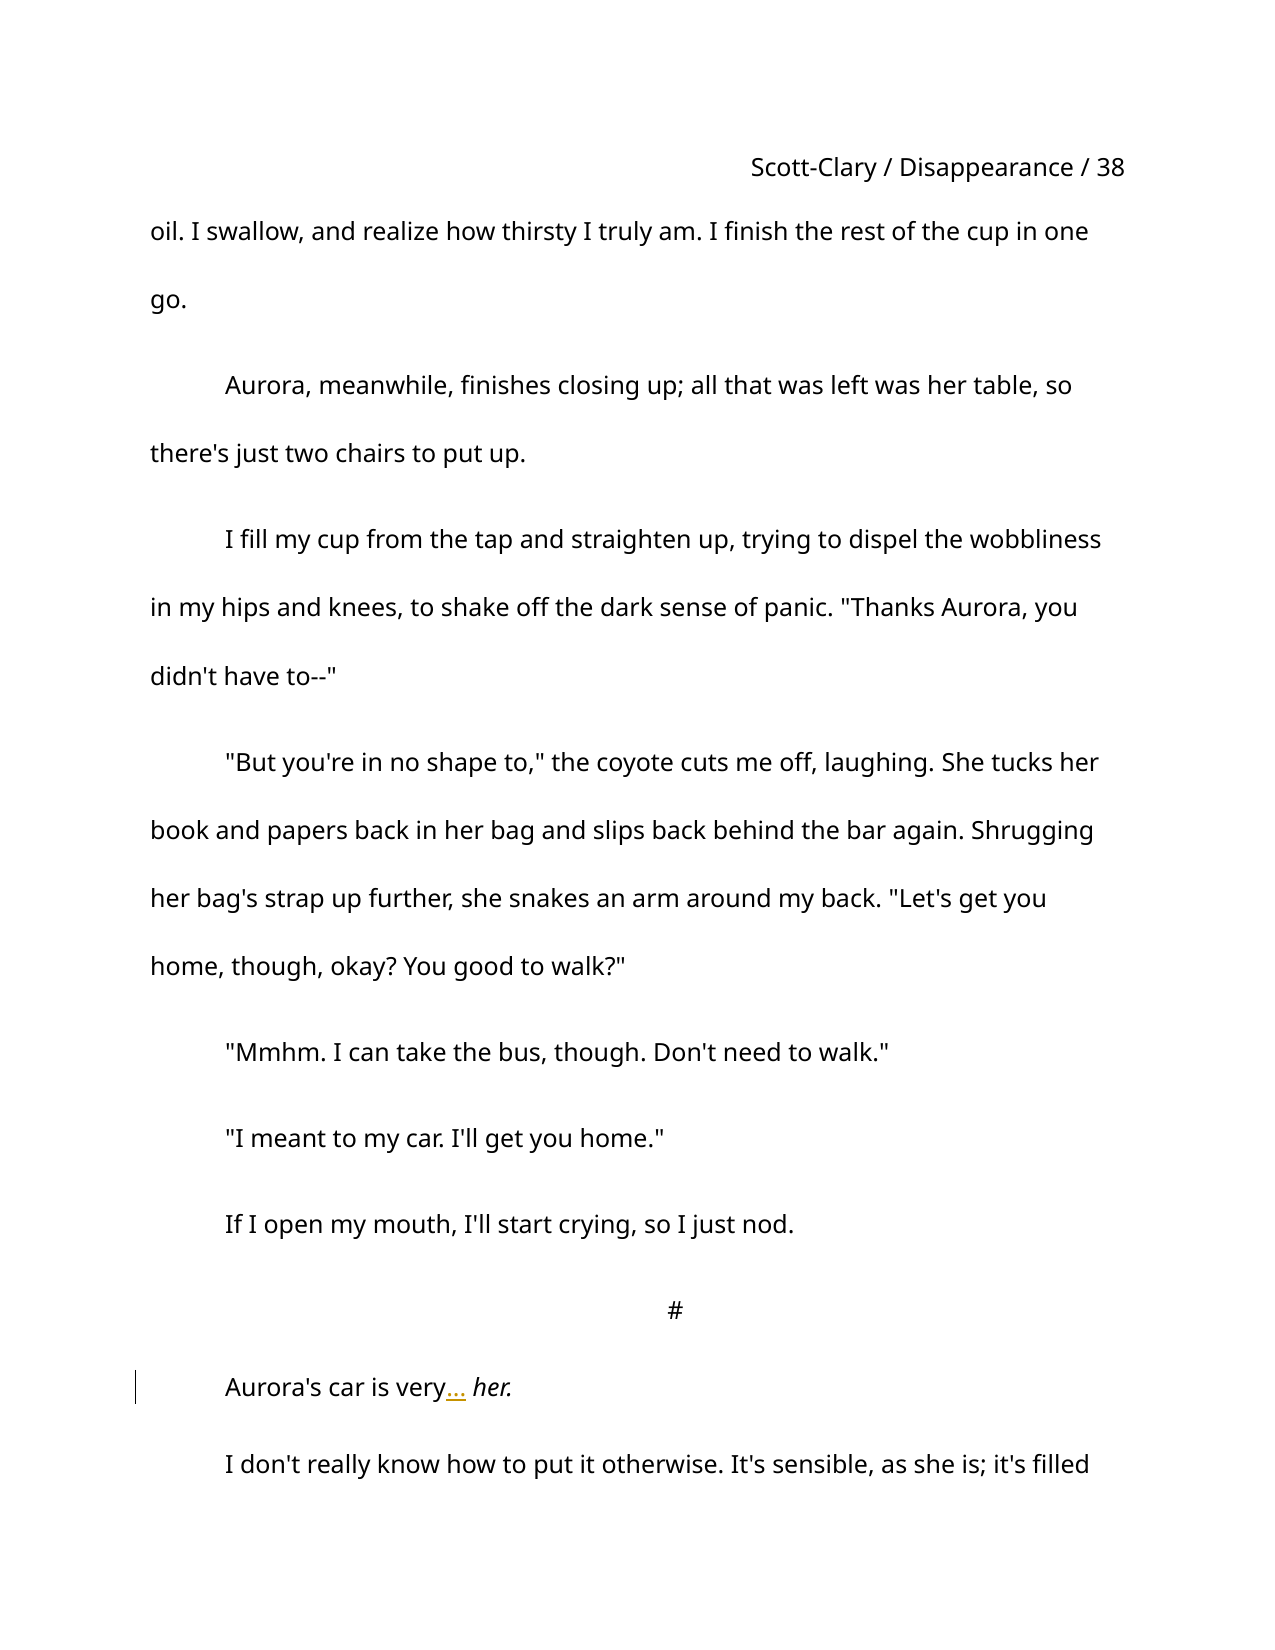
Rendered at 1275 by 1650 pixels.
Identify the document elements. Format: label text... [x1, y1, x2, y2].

text I fill my cup from the tap and straighten up, trying to dispel the wobbliness in my hips and knees, to shake off the dark sense of panic. "Thanks Aurora, you didn't have to--" [150, 522, 1125, 692]
text Aurora's car is very... her. [150, 1370, 1125, 1404]
text oil. I swallow, and realize how thirsty I truly am. I finish the rest of the cup in one go. [150, 213, 1125, 316]
text "I meant to my car. I'll get you home." [150, 1121, 1125, 1155]
text Aurora, meanwhile, finishes closing up; all that was left was her table, so there's just two chairs to put up. [150, 368, 1125, 470]
text "Mmhm. I can take the bus, though. Don't need to walk." [150, 1034, 1125, 1069]
text If I open my mouth, I'll start crying, so I just nod. [150, 1207, 1125, 1241]
text "But you're in no shape to," the coyote cuts me off, laughing. She tucks her book and papers back in her bag and slips back behind the bar again. Shrugging her bag's strap up further, she snakes an arm around my back. "Let's get you home, though, okay? You good to walk?" [150, 744, 1125, 983]
text I don't really know how to put it otherwise. It's sensible, as she is; it's filled [150, 1447, 1125, 1481]
text # [150, 1293, 1125, 1327]
